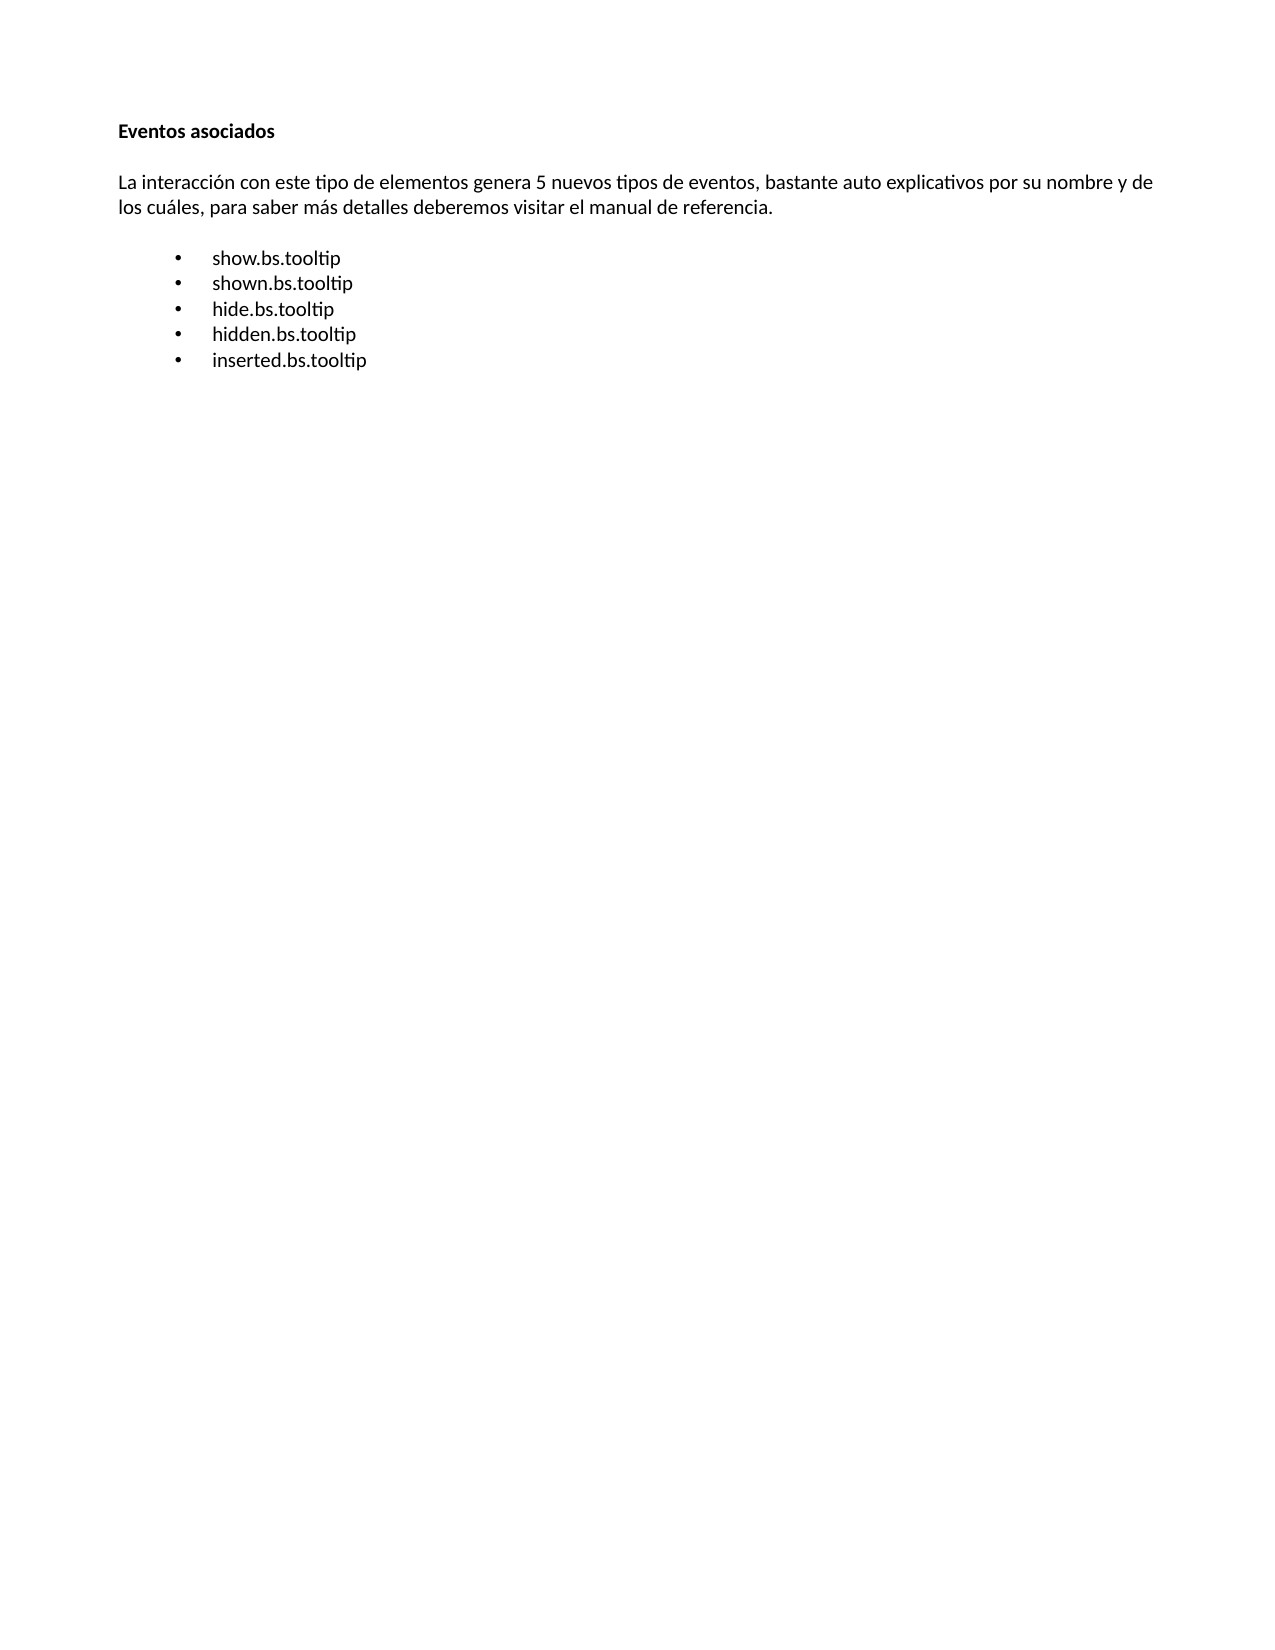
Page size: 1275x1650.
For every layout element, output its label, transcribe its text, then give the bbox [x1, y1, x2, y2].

text La interacción con este tipo de elementos genera 5 nuevos tipos de eventos, bastante auto explicativos por su nombre y de los cuáles, para saber más detalles deberemos visitar el manual de referencia. [118, 169, 1157, 220]
list inserted.bs.tooltip [174, 347, 1157, 372]
list hide.bs.tooltip [174, 296, 1157, 321]
list show.bs.tooltip [174, 245, 1157, 271]
list hidden.bs.tooltip [174, 321, 1157, 347]
list shown.bs.tooltip [174, 271, 1157, 296]
text Eventos asociados [118, 118, 1157, 143]
